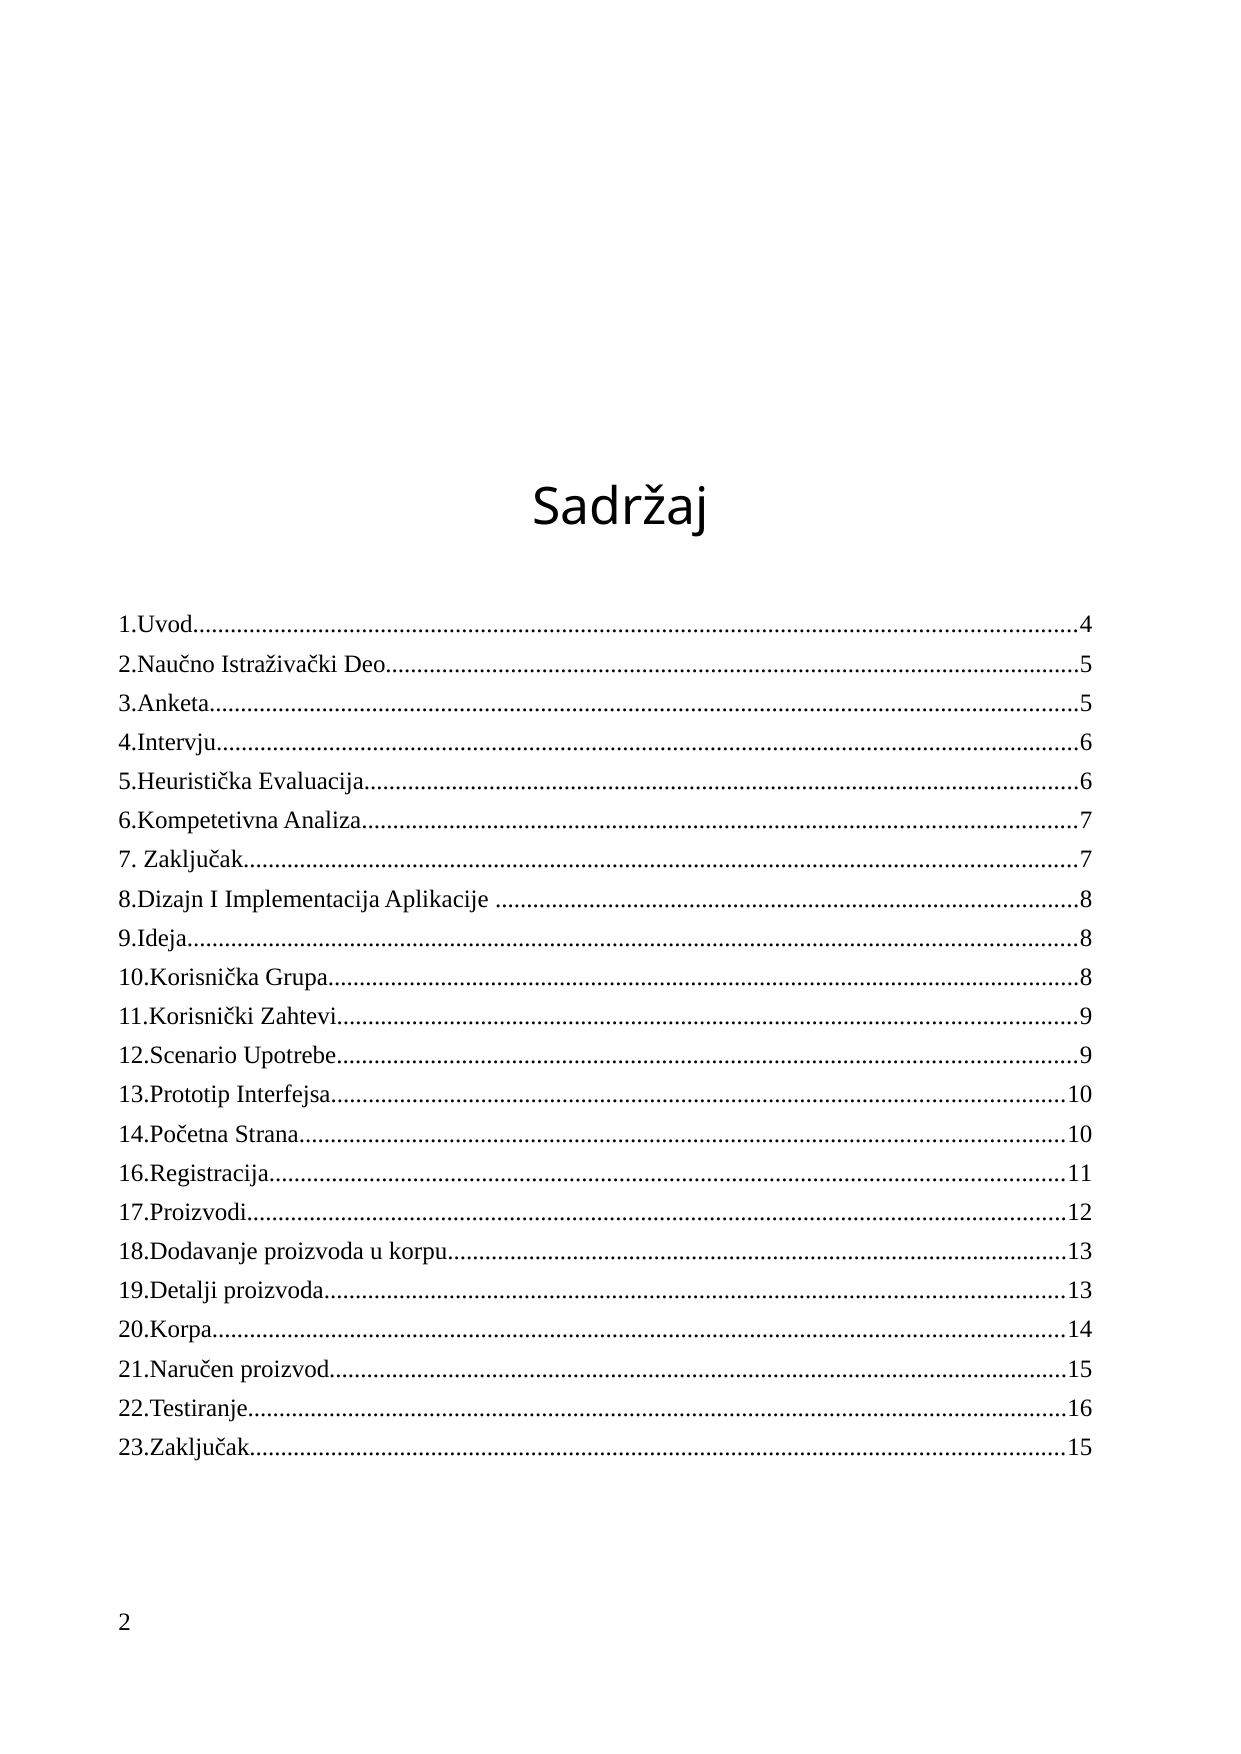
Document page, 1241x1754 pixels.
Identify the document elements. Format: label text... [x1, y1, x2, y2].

text 1.Uvod 4 [118, 609, 1122, 638]
text 3.Anketa 5 [118, 688, 1122, 717]
text 10.Korisnička Grupa 8 [118, 962, 1122, 991]
text 6.Kompetetivna Analiza 7 [118, 805, 1122, 834]
text 16.Registracija 11 [118, 1158, 1122, 1187]
text 22.Testiranje 16 [118, 1393, 1122, 1422]
text 9.Ideja 8 [118, 923, 1122, 952]
text 13.Prototip Interfejsa 10 [118, 1079, 1122, 1108]
text 23.Zaključak 15 [118, 1432, 1122, 1461]
text 14.Početna Strana 10 [118, 1119, 1122, 1147]
text 19.Detalji proizvoda 13 [118, 1275, 1122, 1304]
text 8.Dizajn I Implementacija Aplikacije 8 [118, 884, 1122, 912]
text Sadržaj [118, 469, 1122, 539]
text 12.Scenario Upotrebe 9 [118, 1040, 1122, 1069]
text 18.Dodavanje proizvoda u korpu 13 [118, 1236, 1122, 1265]
text 17.Proizvodi 12 [118, 1197, 1122, 1226]
text 2.Naučno Istraživački Deo 5 [118, 649, 1122, 677]
text 4.Intervju 6 [118, 727, 1122, 756]
text 7. Zaključak 7 [118, 844, 1122, 873]
text 21.Naručen proizvod 15 [118, 1354, 1122, 1382]
text 20.Korpa 14 [118, 1314, 1122, 1343]
text 11.Korisnički Zahtevi 9 [118, 1001, 1122, 1030]
text 5.Heuristička Evaluacija 6 [118, 766, 1122, 795]
